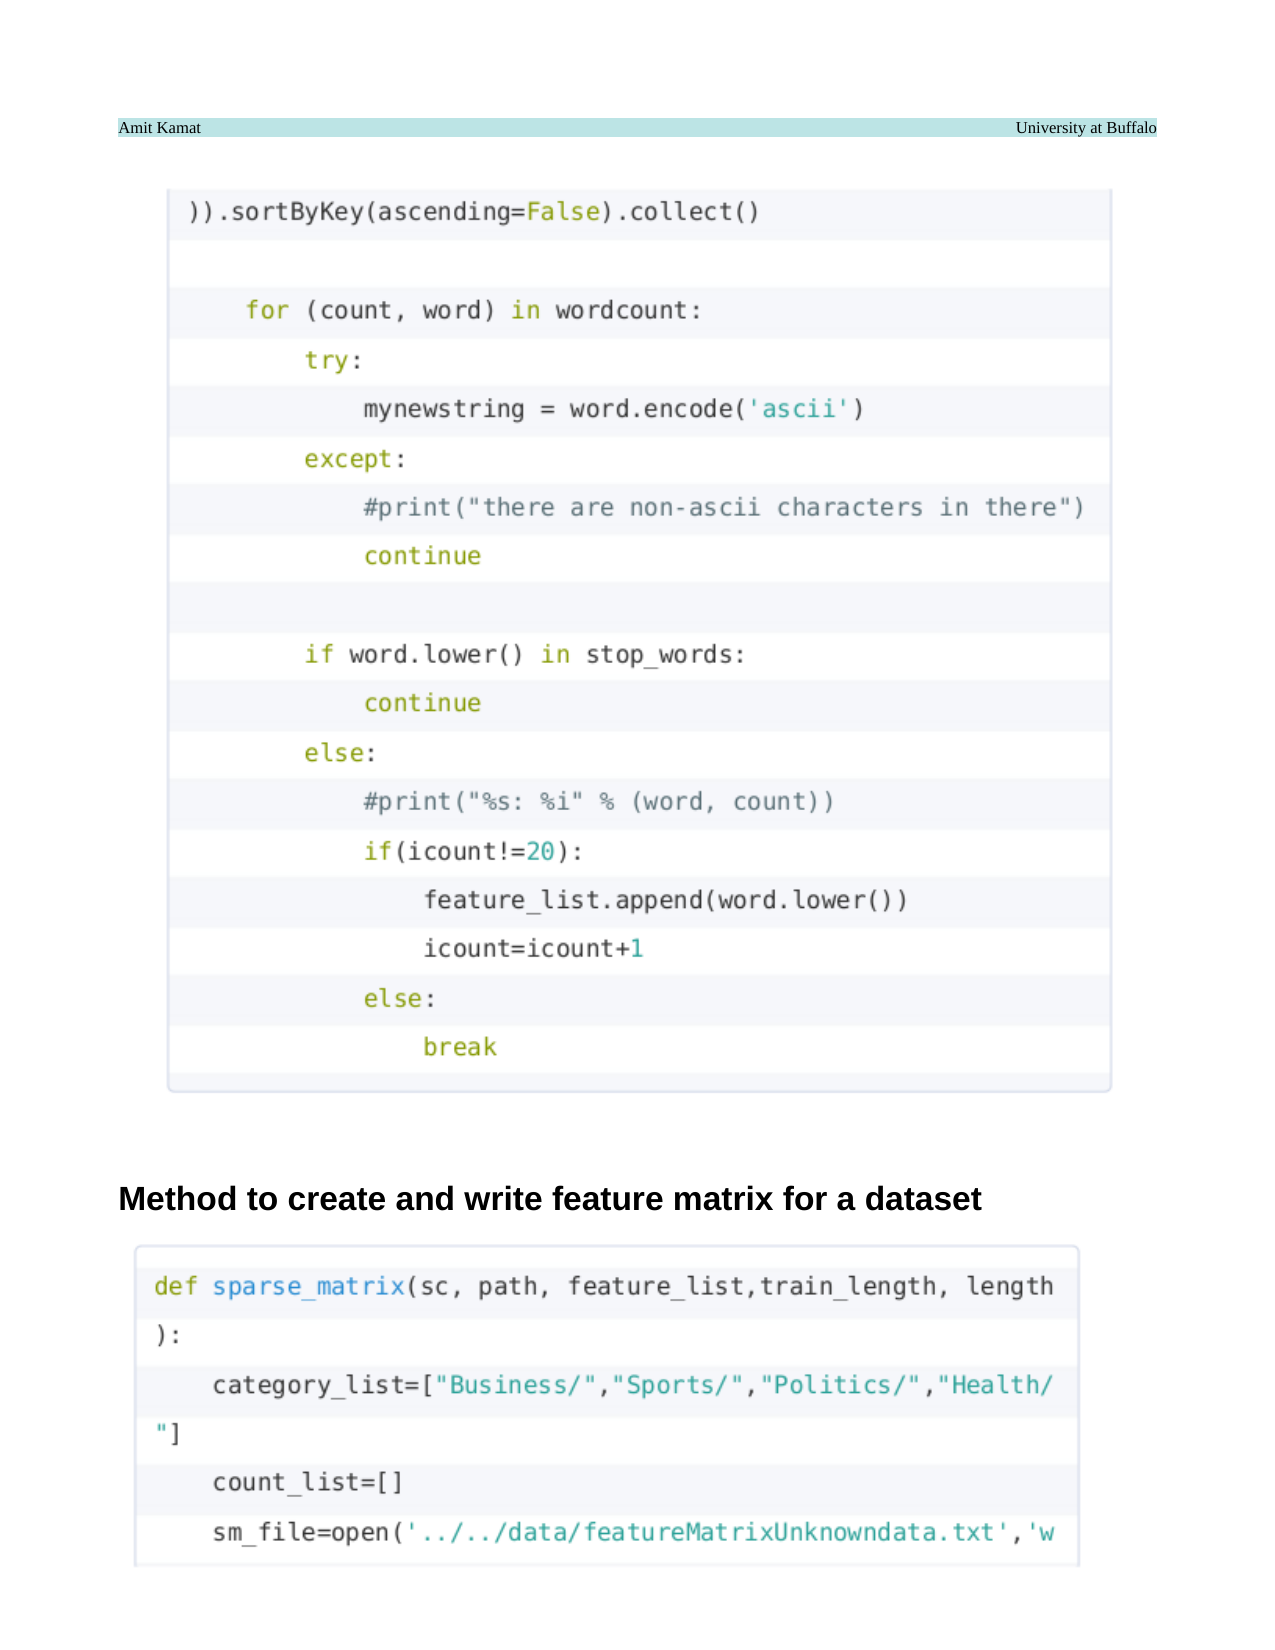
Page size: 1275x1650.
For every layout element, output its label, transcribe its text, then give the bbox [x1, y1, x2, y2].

subtitle Method to create and write feature matrix for a dataset [118, 1178, 1157, 1217]
picture [145, 167, 1130, 1101]
picture [120, 1240, 1093, 1580]
